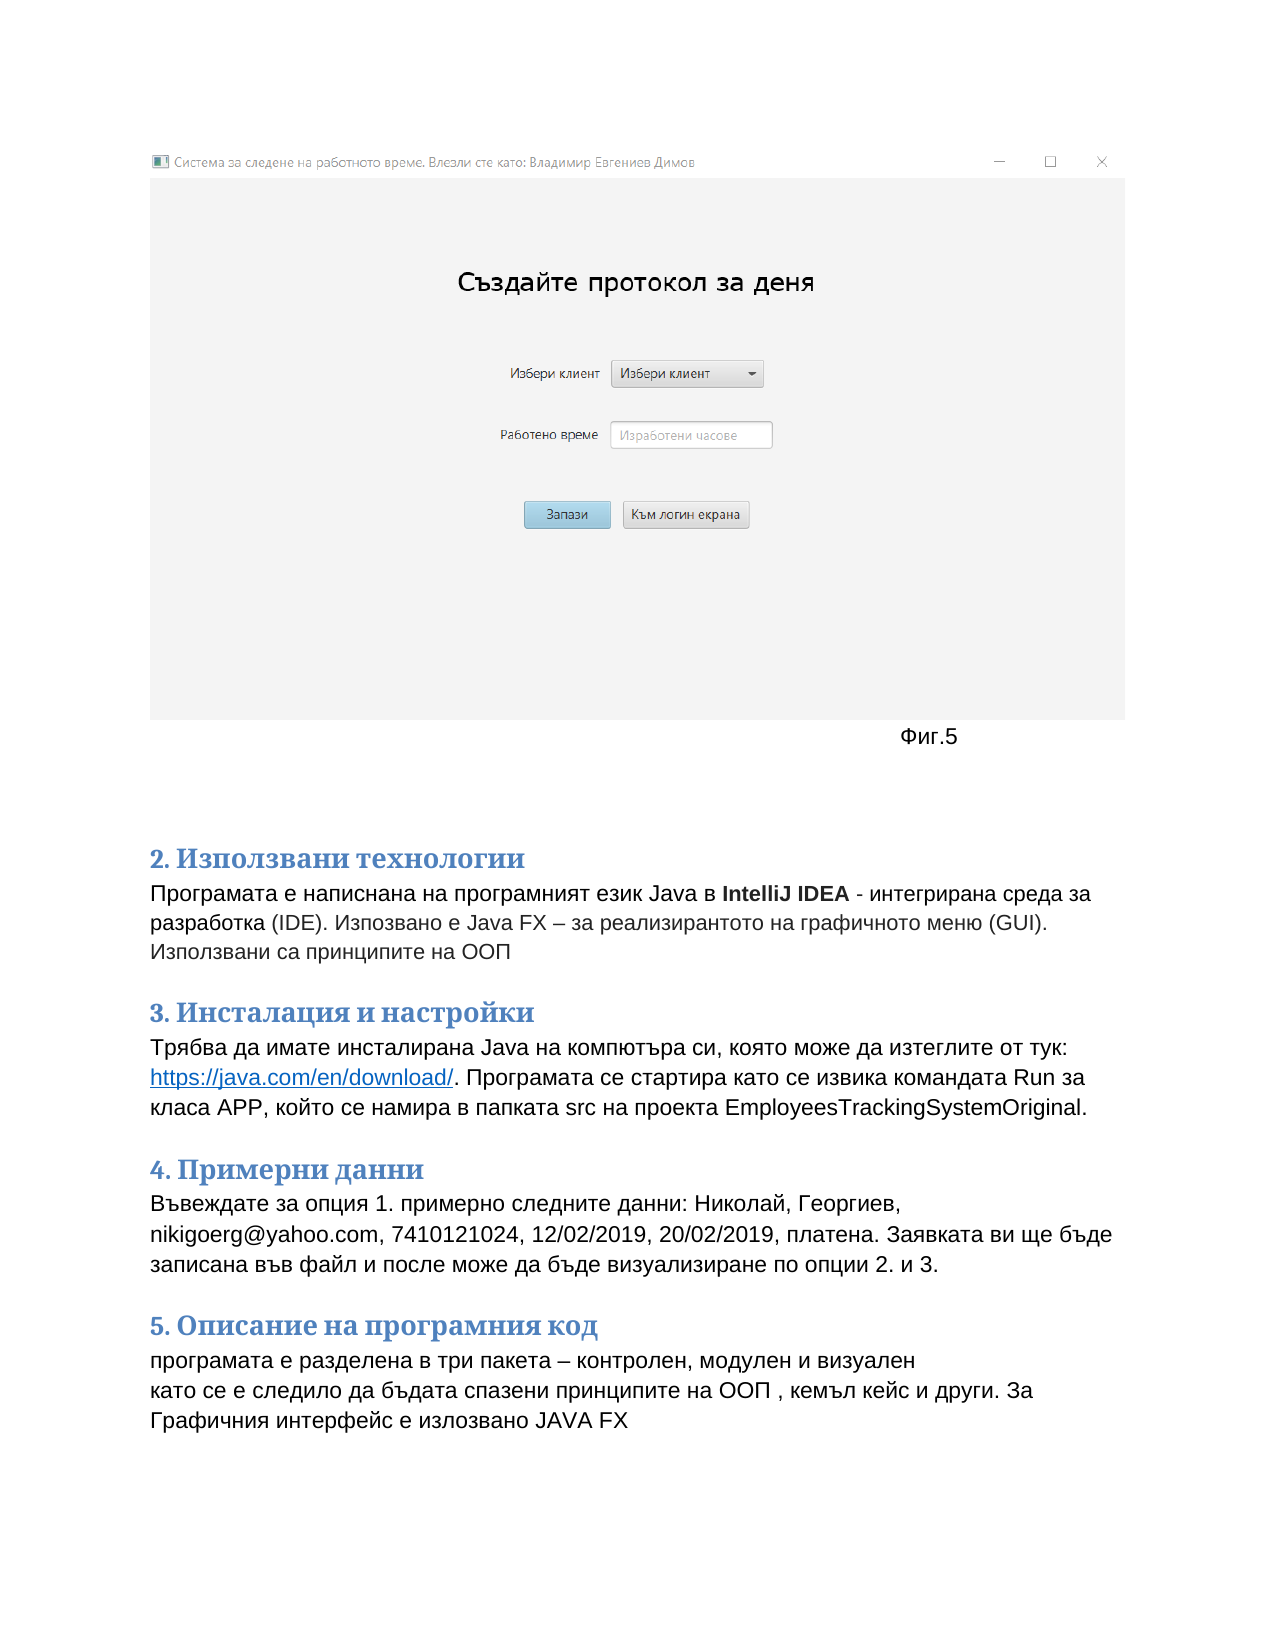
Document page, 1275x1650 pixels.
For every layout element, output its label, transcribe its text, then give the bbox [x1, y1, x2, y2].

text Фиг.5 [150, 720, 1125, 750]
text Трябва да имате инсталирана Java на компютъра си, която може да изтеглите от тук: https://java.com/en/download/. Програмата се стартира като се извика командата Run за класа APP, който се намира в папката src на проекта EmployeesTrackingSystemOriginal. [150, 1034, 1125, 1121]
picture [150, 150, 1125, 720]
text програмата е разделена в три пакета – контролен, модулен и визуален [150, 1347, 1125, 1373]
text 3. Инсталация и настройки [150, 998, 1125, 1029]
text 4. Примерни данни [150, 1155, 1125, 1186]
text Въвеждате за опция 1. примерно следните данни: Николай, Георгиев, nikigoerg@yahoo.com, 7410121024, 12/02/2019, 20/02/2019, платена. Заявката ви ще бъде записана във файл и после може да бъде визуализиране по опции 2. и 3. [150, 1190, 1125, 1277]
text 2. Използвани технологии [150, 844, 1125, 875]
text 5. Описание на програмния код [150, 1311, 1125, 1342]
text Програмата е написнана на програмният език Java в IntelliJ IDEA - интегрирана среда за разработка (IDE). Изпозвано е Java FX – за реализирантото на графичното меню (GUI). Използвани са принципите на ООП [150, 880, 1125, 964]
text като се е следило да бъдата спазени принципите на ООП , кемъл кейс и други. За Графичния интерфейс е излозвано JAVA FX [150, 1377, 1125, 1434]
